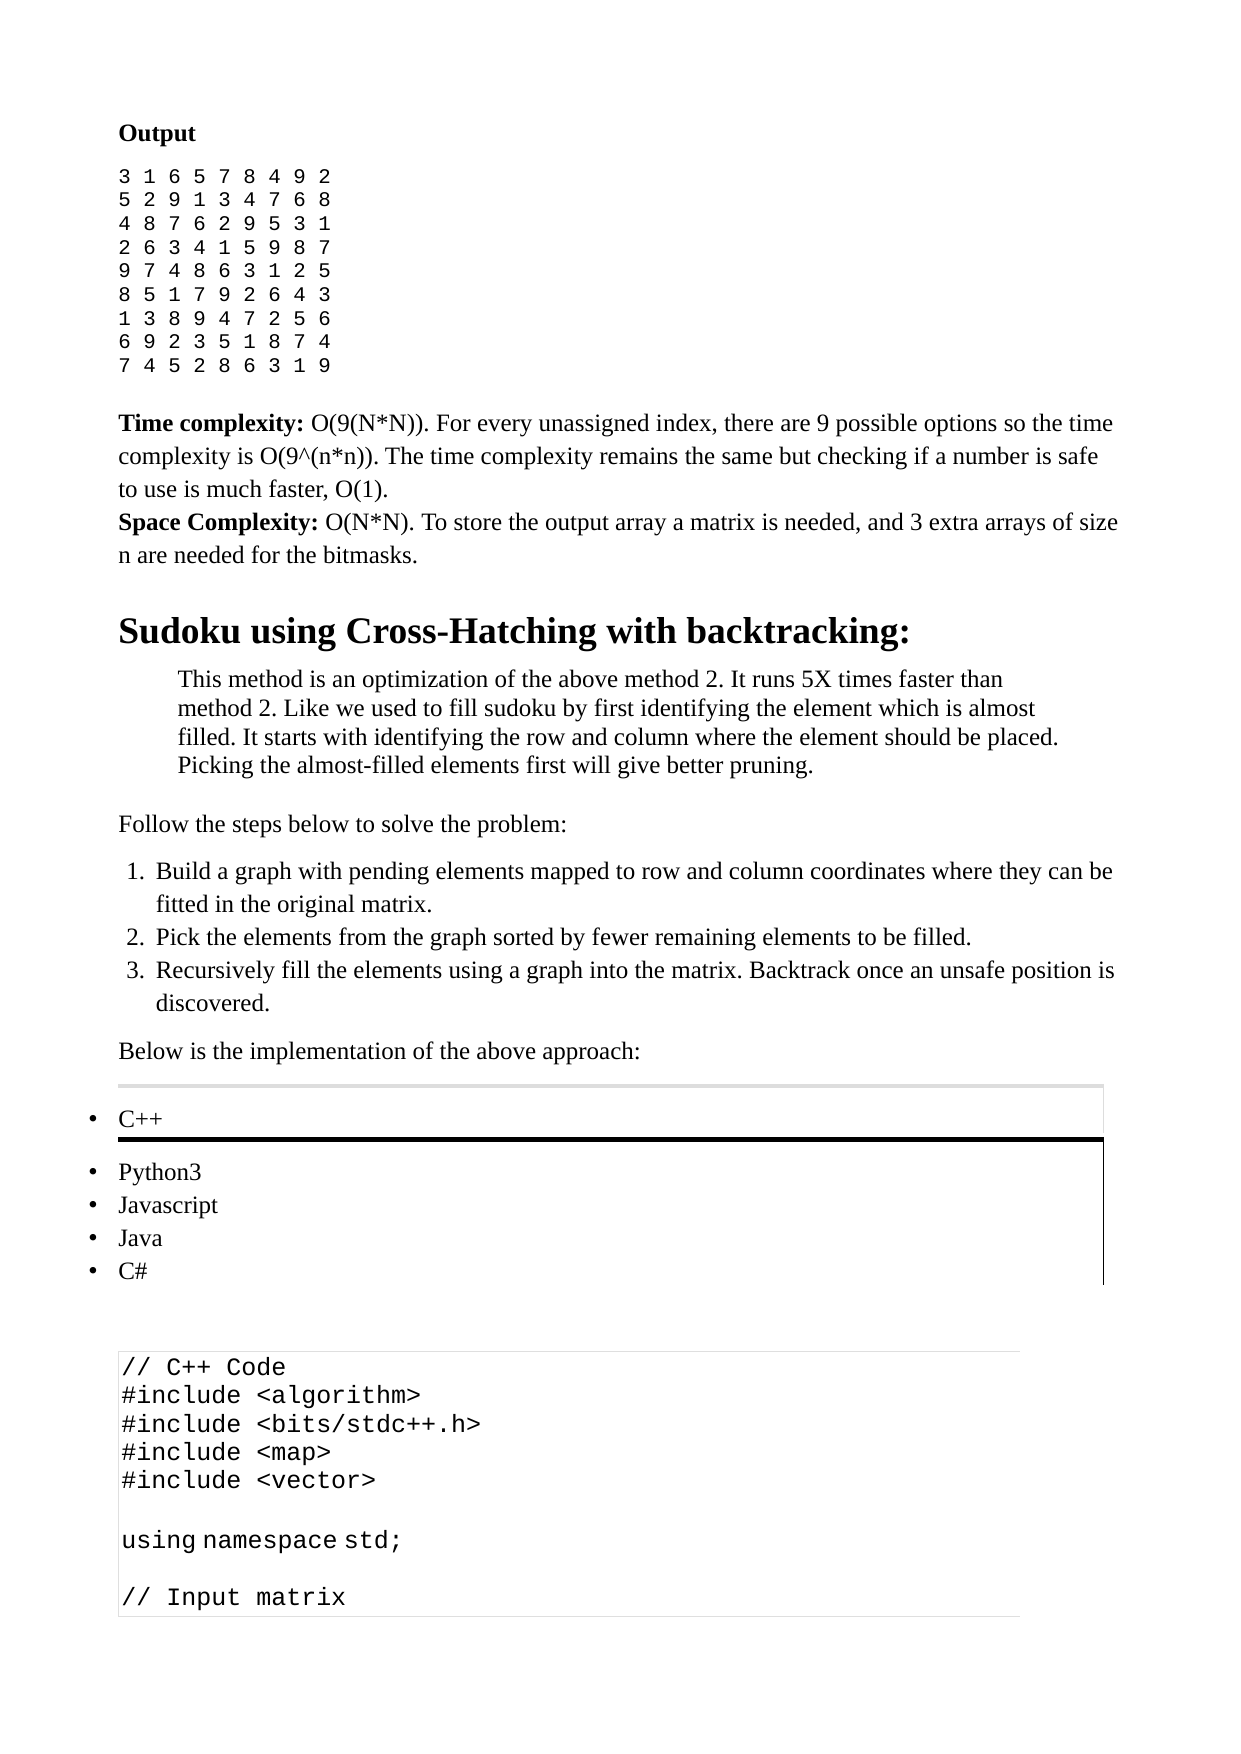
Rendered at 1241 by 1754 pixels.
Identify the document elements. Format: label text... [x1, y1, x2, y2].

text Time complexity: O(9(N*N)). For every unassigned index, there are 9 possible options so the time complexity is O(9^(n*n)). The time complexity remains the same but checking if a number is safe to use is much faster, O(1). Space Complexity: O(N*N). To store the output array a matrix is needed, and 3 extra arrays of size n are needed for the bitmasks. [118, 408, 1122, 569]
text 8 5 1 7 9 2 6 4 3 [118, 284, 1122, 308]
text 2 6 3 4 1 5 9 8 7 [118, 237, 1122, 260]
text 5 2 9 1 3 4 7 6 8 [118, 189, 1122, 213]
text This method is an optimization of the above method 2. It runs 5X times faster than method 2. Like we used to fill sudoku by first identifying the element which is almost filled. It starts with identifying the row and column where the element should be placed. Picking the almost-filled elements first will give better pruning. [177, 664, 1063, 779]
text 6 9 2 3 5 1 8 7 4 [118, 331, 1122, 355]
text 7 4 5 2 8 6 3 1 9 [118, 355, 1122, 378]
list C++ [118, 1088, 1103, 1133]
table_header // C++ Code #include <algorithm> #include <bits/stdc++.h> #include <map> #include <vector> using namespace std; // Input matrix [119, 1352, 1020, 1616]
list C# [118, 1236, 1103, 1285]
text Below is the implementation of the above approach: [118, 1036, 1122, 1065]
text Output [118, 118, 1122, 147]
list Java [118, 1203, 1103, 1236]
text Follow the steps below to solve the problem: [118, 809, 1122, 837]
text 3 1 6 5 7 8 4 9 2 [118, 166, 1122, 189]
list Build a graph with pending elements mapped to row and column coordinates where they can be fitted in the original matrix. [156, 856, 1122, 918]
list Recursively fill the elements using a graph into the matrix. Backtrack once an unsafe position is discovered. [156, 955, 1122, 1017]
text 9 7 4 8 6 3 1 2 5 [118, 260, 1122, 284]
text 1 3 8 9 4 7 2 5 6 [118, 308, 1122, 331]
list Python3 [118, 1142, 1103, 1170]
list Pick the elements from the graph sorted by fewer remaining elements to be filled. [156, 922, 1122, 951]
subtitle Sudoku using Cross-Hatching with backtracking: [118, 608, 1122, 652]
text 4 8 7 6 2 9 5 3 1 [118, 213, 1122, 237]
list Javascript [118, 1170, 1103, 1203]
